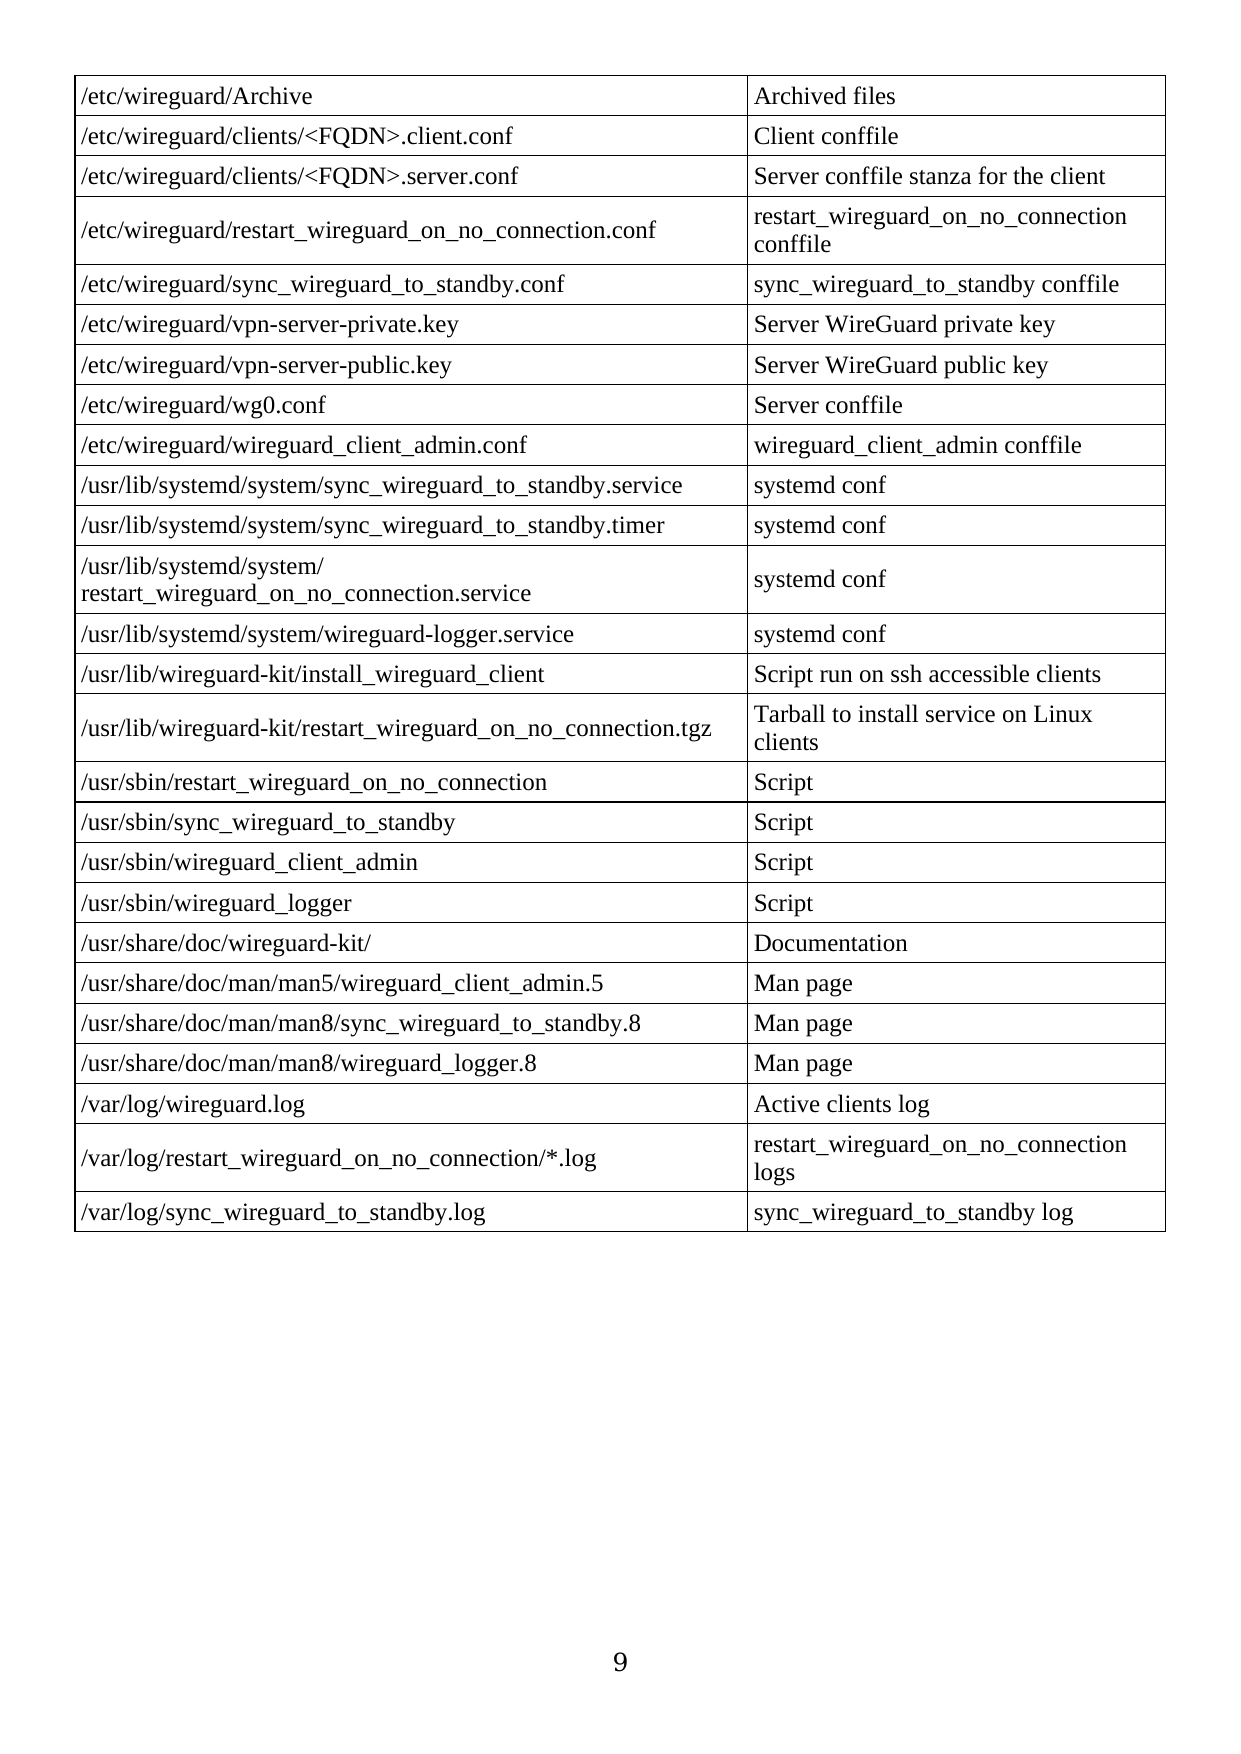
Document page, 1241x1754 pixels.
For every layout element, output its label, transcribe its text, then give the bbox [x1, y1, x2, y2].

table_cell /etc/wireguard/wireguard_client_admin.conf [76, 425, 747, 464]
table_cell /usr/lib/systemd/system/sync_wireguard_to_standby.service [76, 466, 747, 505]
table_cell /usr/lib/wireguard-kit/restart_wireguard_on_no_connection.tgz [76, 694, 747, 761]
table_cell /etc/wireguard/clients/<FQDN>.client.conf [76, 116, 747, 155]
table_cell Active clients log [748, 1084, 1165, 1123]
table_cell /etc/wireguard/vpn-server-public.key [76, 345, 747, 384]
table_cell Documentation [748, 923, 1165, 962]
table_cell /usr/sbin/wireguard_logger [76, 883, 747, 922]
table_cell /usr/lib/wireguard-kit/install_wireguard_client [76, 654, 747, 693]
table_cell Archived files [748, 76, 1165, 115]
table_cell /etc/wireguard/wg0.conf [76, 385, 747, 424]
table_cell Script [748, 803, 1165, 842]
table_cell /usr/share/doc/wireguard-kit/ [76, 923, 747, 962]
table_cell /usr/share/doc/man/man8/sync_wireguard_to_standby.8 [76, 1004, 747, 1043]
table_cell /etc/wireguard/vpn-server-private.key [76, 305, 747, 344]
table_cell Script [748, 883, 1165, 922]
table_cell Script [748, 843, 1165, 882]
table_cell Man page [748, 963, 1165, 1002]
table_cell Client conffile [748, 116, 1165, 155]
table_cell /var/log/wireguard.log [76, 1084, 747, 1123]
table_cell /usr/sbin/wireguard_client_admin [76, 843, 747, 882]
table_cell Script run on ssh accessible clients [748, 654, 1165, 693]
table_cell wireguard_client_admin conffile [748, 425, 1165, 464]
table_cell systemd conf [748, 466, 1165, 505]
table_cell /usr/lib/systemd/system/restart_wireguard_on_no_connection.service [76, 546, 747, 613]
table_cell /usr/sbin/restart_wireguard_on_no_connection [76, 762, 747, 801]
table_cell Man page [748, 1044, 1165, 1083]
table_cell /var/log/restart_wireguard_on_no_connection/*.log [76, 1124, 747, 1191]
table_cell Man page [748, 1004, 1165, 1043]
table_cell /etc/wireguard/Archive [76, 76, 747, 115]
table_cell Server conffile stanza for the client [748, 156, 1165, 196]
table_cell systemd conf [748, 614, 1165, 653]
table_cell restart_wireguard_on_no_connection conffile [748, 197, 1165, 263]
table_cell Server WireGuard private key [748, 305, 1165, 344]
table_cell /etc/wireguard/restart_wireguard_on_no_connection.conf [76, 197, 747, 263]
table_cell /usr/sbin/sync_wireguard_to_standby [76, 803, 747, 842]
table_cell /var/log/sync_wireguard_to_standby.log [76, 1192, 747, 1231]
table_cell /usr/lib/systemd/system/wireguard-logger.service [76, 614, 747, 653]
table_cell sync_wireguard_to_standby log [748, 1192, 1165, 1231]
table_cell /etc/wireguard/sync_wireguard_to_standby.conf [76, 265, 747, 304]
table_cell Server WireGuard public key [748, 345, 1165, 384]
table_cell /usr/share/doc/man/man8/wireguard_logger.8 [76, 1044, 747, 1083]
table_cell systemd conf [748, 506, 1165, 545]
table_cell restart_wireguard_on_no_connection logs [748, 1124, 1165, 1191]
table_cell Script [748, 762, 1165, 801]
table_cell /usr/share/doc/man/man5/wireguard_client_admin.5 [76, 963, 747, 1002]
table_cell Tarball to install service on Linux clients [748, 694, 1165, 761]
table_cell /usr/lib/systemd/system/sync_wireguard_to_standby.timer [76, 506, 747, 545]
table_cell sync_wireguard_to_standby conffile [748, 265, 1165, 304]
table_cell Server conffile [748, 385, 1165, 424]
table_cell /etc/wireguard/clients/<FQDN>.server.conf [76, 156, 747, 196]
table_cell systemd conf [748, 546, 1165, 613]
